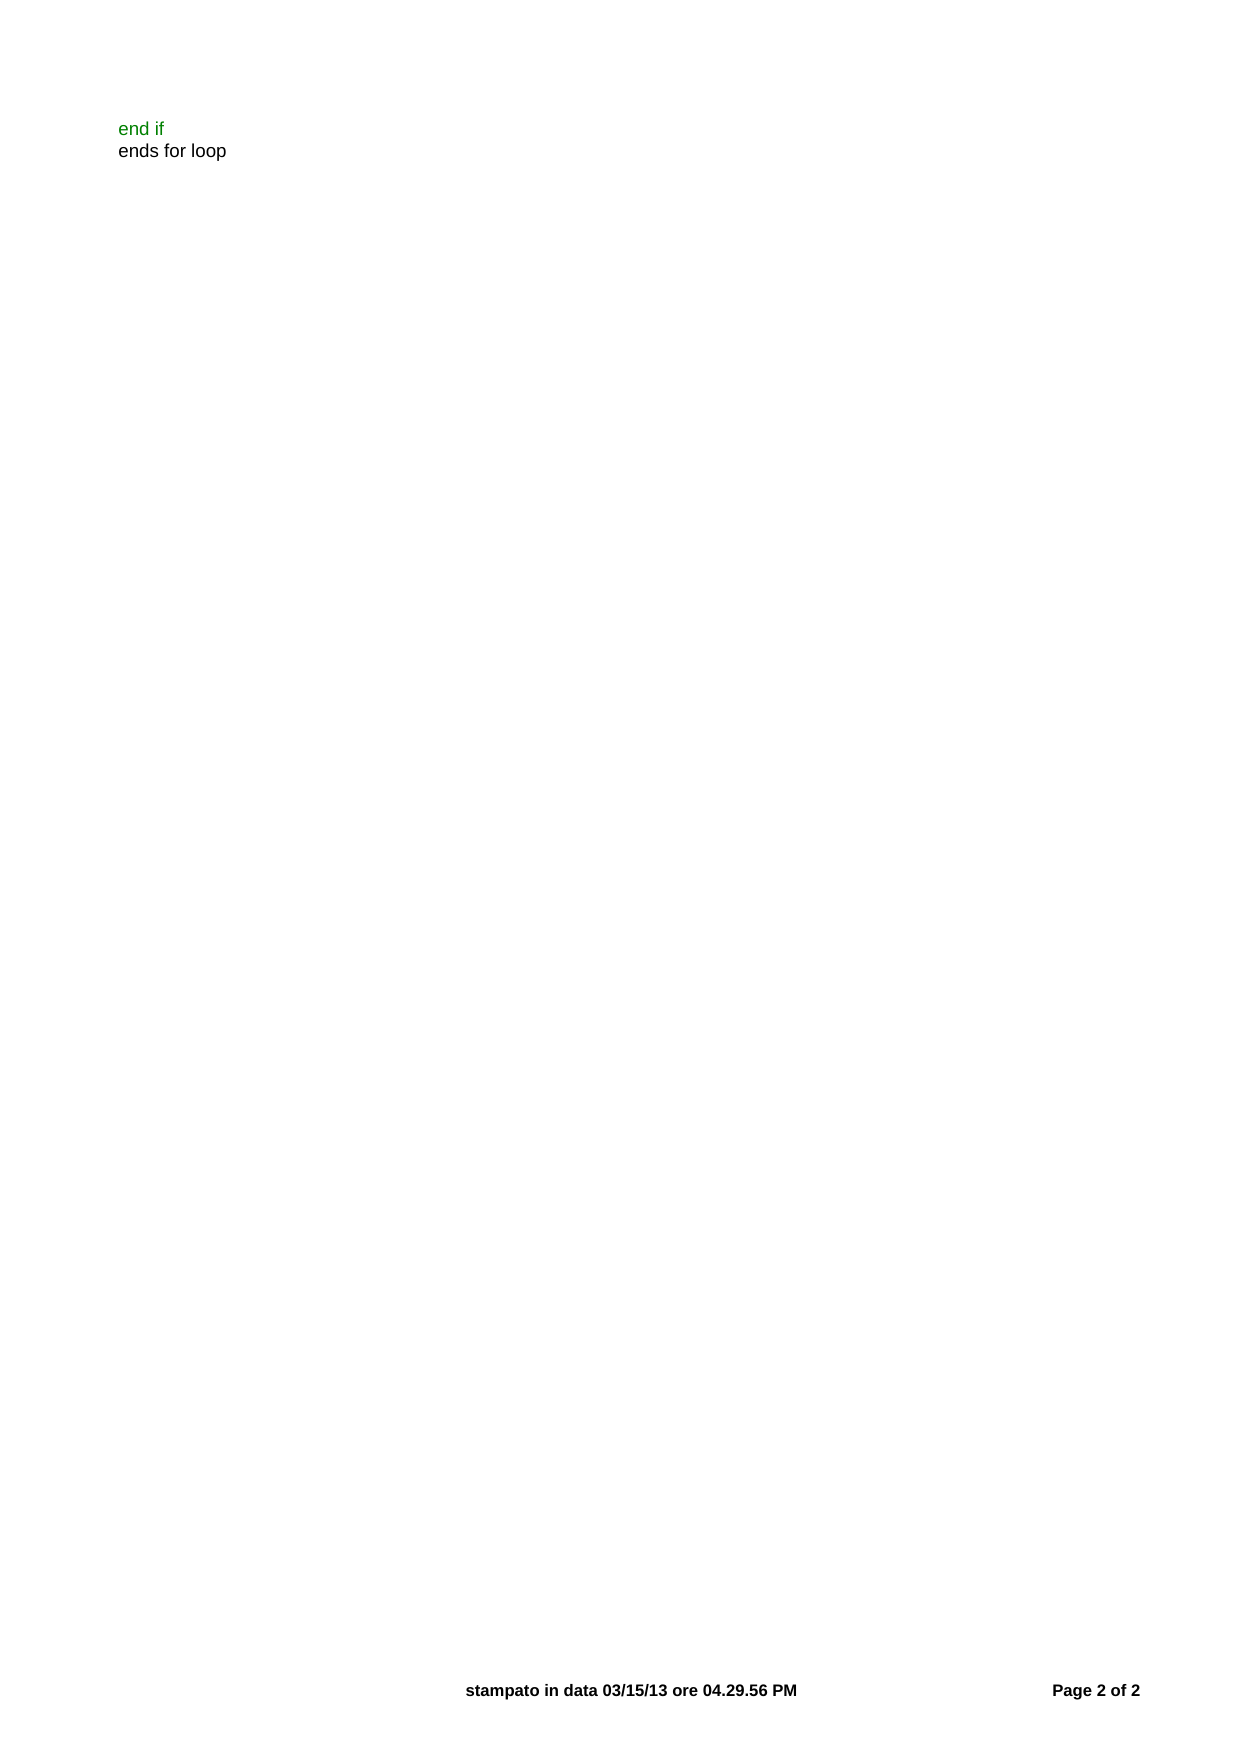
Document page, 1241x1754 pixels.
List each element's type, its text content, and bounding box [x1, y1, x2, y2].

text <reset_print()> [117, 161, 1139, 182]
text ends for loop [118, 139, 1140, 161]
text end if [118, 118, 1140, 139]
